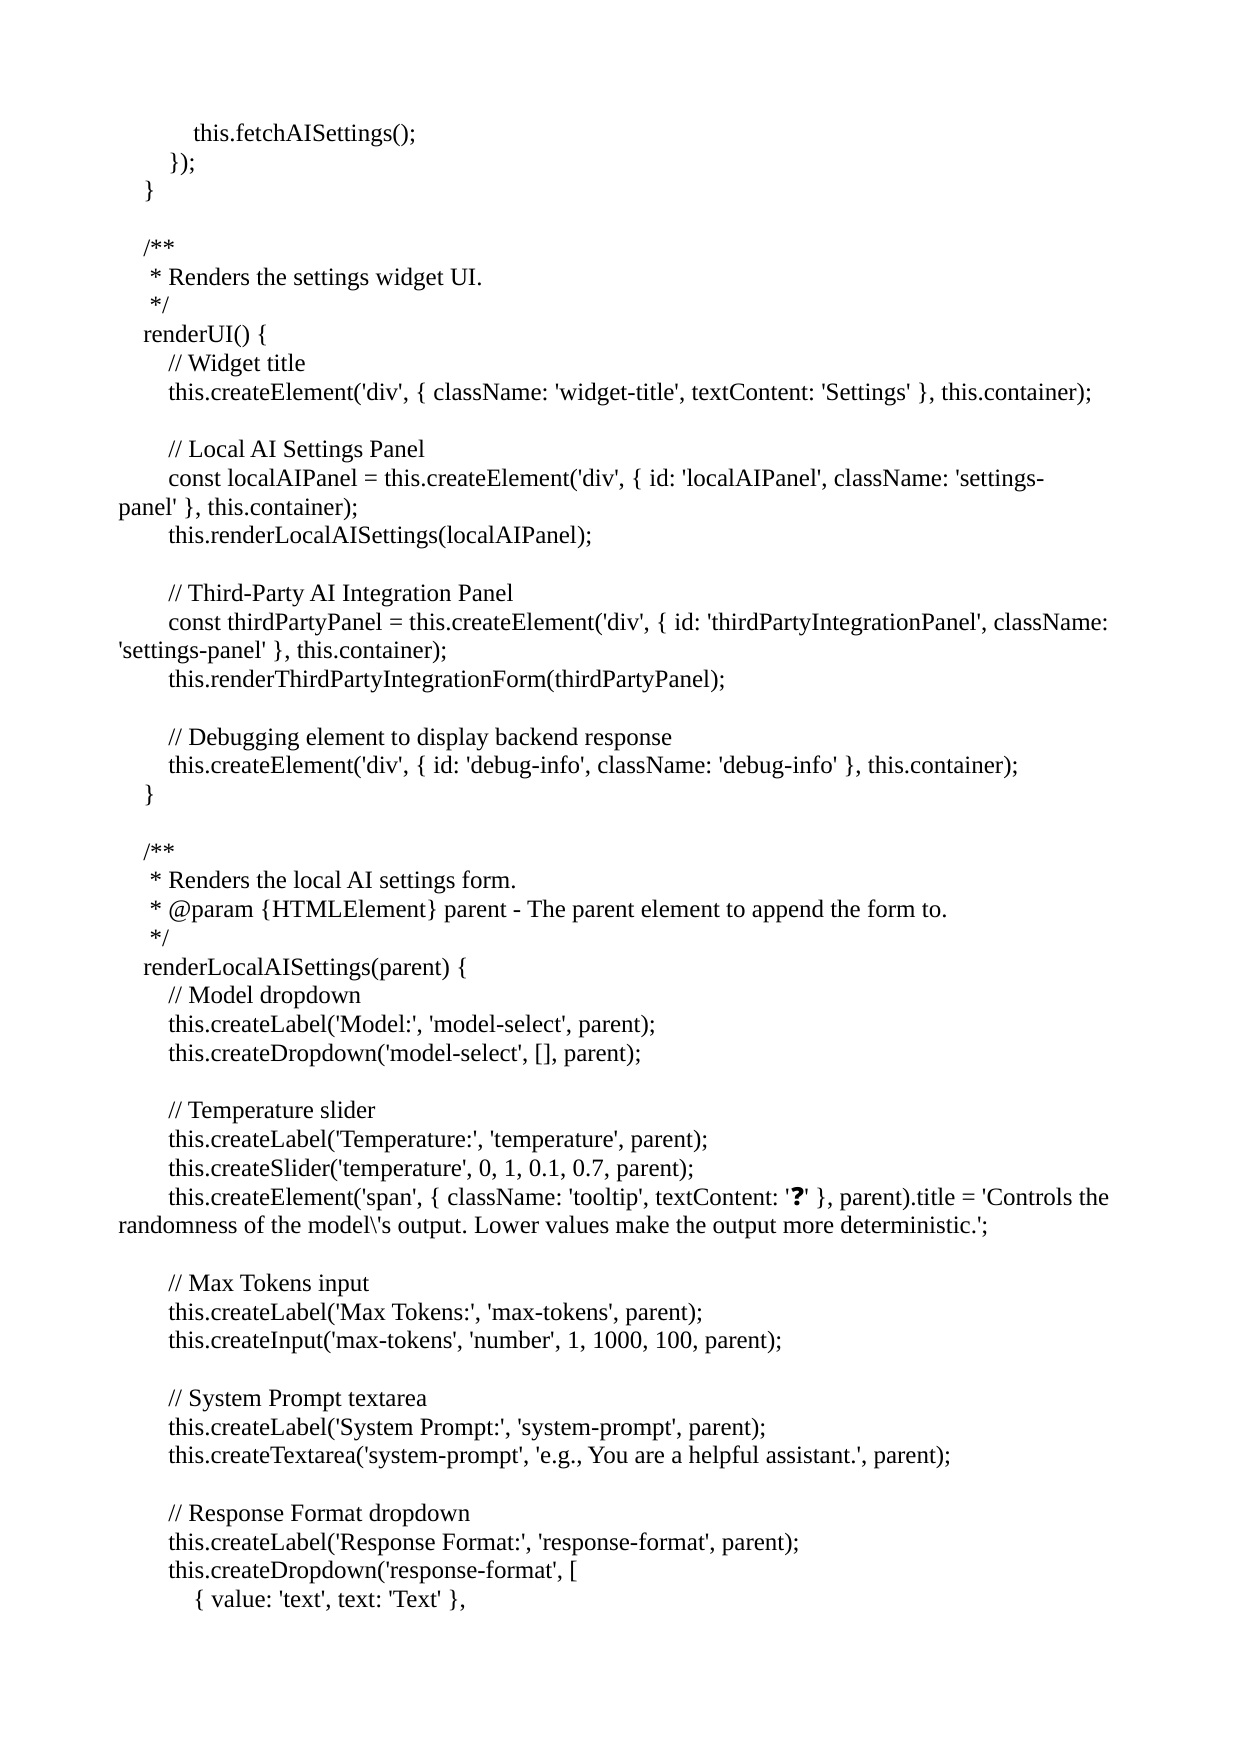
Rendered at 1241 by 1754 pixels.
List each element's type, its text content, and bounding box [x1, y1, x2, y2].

text this.createTextarea('system-prompt', 'e.g., You are a helpful assistant.', parent); [118, 1441, 1122, 1469]
text * Renders the settings widget UI. [118, 262, 1122, 291]
text this.createLabel('Temperature:', 'temperature', parent); [118, 1124, 1122, 1153]
text // Model dropdown [118, 981, 1122, 1009]
text // Max Tokens input [118, 1268, 1122, 1297]
text this.createLabel('Response Format:', 'response-format', parent); [118, 1527, 1122, 1556]
text this.createLabel('System Prompt:', 'system-prompt', parent); [118, 1412, 1122, 1441]
text this.renderLocalAISettings(localAIPanel); [118, 521, 1122, 549]
text // System Prompt textarea [118, 1383, 1122, 1412]
text */ [118, 923, 1122, 952]
text this.createLabel('Model:', 'model-select', parent); [118, 1009, 1122, 1038]
text this.renderThirdPartyIntegrationForm(thirdPartyPanel); [118, 664, 1122, 693]
text this.createInput('max-tokens', 'number', 1, 1000, 100, parent); [118, 1326, 1122, 1354]
text { value: 'text', text: 'Text' }, [118, 1584, 1122, 1613]
text // Widget title [118, 348, 1122, 377]
text } [118, 779, 1122, 808]
text // Temperature slider [118, 1096, 1122, 1124]
text this.createDropdown('model-select', [], parent); [118, 1038, 1122, 1067]
text }); [118, 147, 1122, 176]
text this.createLabel('Max Tokens:', 'max-tokens', parent); [118, 1297, 1122, 1326]
text // Debugging element to display backend response [118, 722, 1122, 751]
text } [118, 176, 1122, 204]
text this.fetchAISettings(); [118, 118, 1122, 147]
text * @param {HTMLElement} parent - The parent element to append the form to. [118, 894, 1122, 923]
text this.createElement('div', { className: 'widget-title', textContent: 'Settings' }, this.container); [118, 377, 1122, 406]
text // Local AI Settings Panel [118, 434, 1122, 463]
text /** [118, 837, 1122, 866]
text // Third-Party AI Integration Panel [118, 578, 1122, 607]
text this.createElement('span', { className: 'tooltip', textContent: '❓' }, parent).title = 'Controls the randomness of the model\'s output. Lower values make the output more deterministic.'; [118, 1182, 1122, 1239]
text */ [118, 291, 1122, 319]
text this.createSlider('temperature', 0, 1, 0.1, 0.7, parent); [118, 1153, 1122, 1182]
text // Response Format dropdown [118, 1498, 1122, 1527]
text const localAIPanel = this.createElement('div', { id: 'localAIPanel', className: 'settings-panel' }, this.container); [118, 463, 1122, 521]
text renderUI() { [118, 319, 1122, 348]
text renderLocalAISettings(parent) { [118, 952, 1122, 981]
text const thirdPartyPanel = this.createElement('div', { id: 'thirdPartyIntegrationPanel', className: 'settings-panel' }, this.container); [118, 607, 1122, 664]
text this.createElement('div', { id: 'debug-info', className: 'debug-info' }, this.container); [118, 751, 1122, 779]
text /** [118, 233, 1122, 262]
text * Renders the local AI settings form. [118, 866, 1122, 894]
text this.createDropdown('response-format', [ [118, 1556, 1122, 1584]
